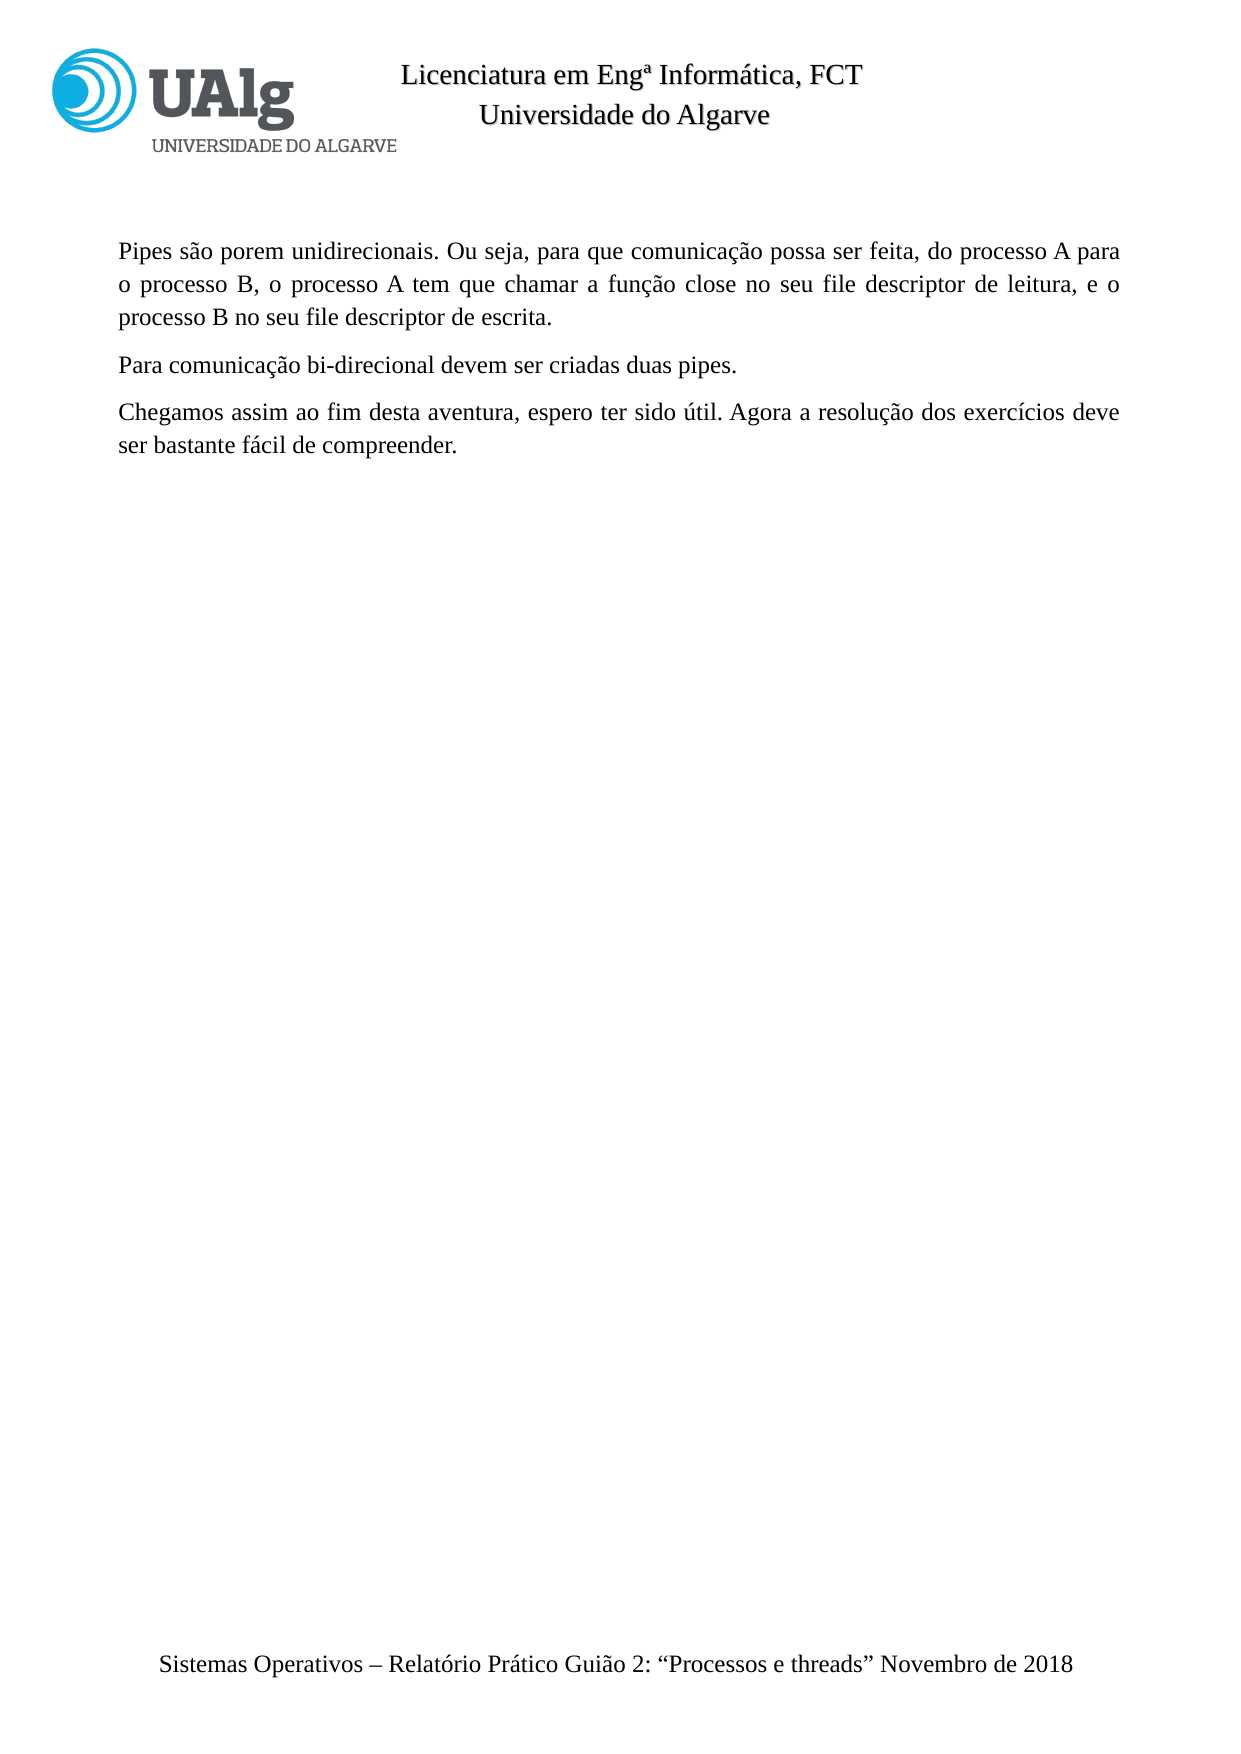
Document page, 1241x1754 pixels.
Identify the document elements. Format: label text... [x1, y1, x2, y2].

text Chegamos assim ao fim desta aventura, espero ter sido útil. Agora a resolução dos exercícios deve ser bastante fácil de compreender. [118, 397, 1122, 459]
picture [40, 36, 397, 153]
text Para comunicação bi-direcional devem ser criadas duas pipes. [118, 350, 1122, 379]
text Pipes são porem unidirecionais. Ou seja, para que comunicação possa ser feita, do processo A para o processo B, o processo A tem que chamar a função close no seu file descriptor de leitura, e o processo B no seu file descriptor de escrita. [118, 236, 1122, 331]
